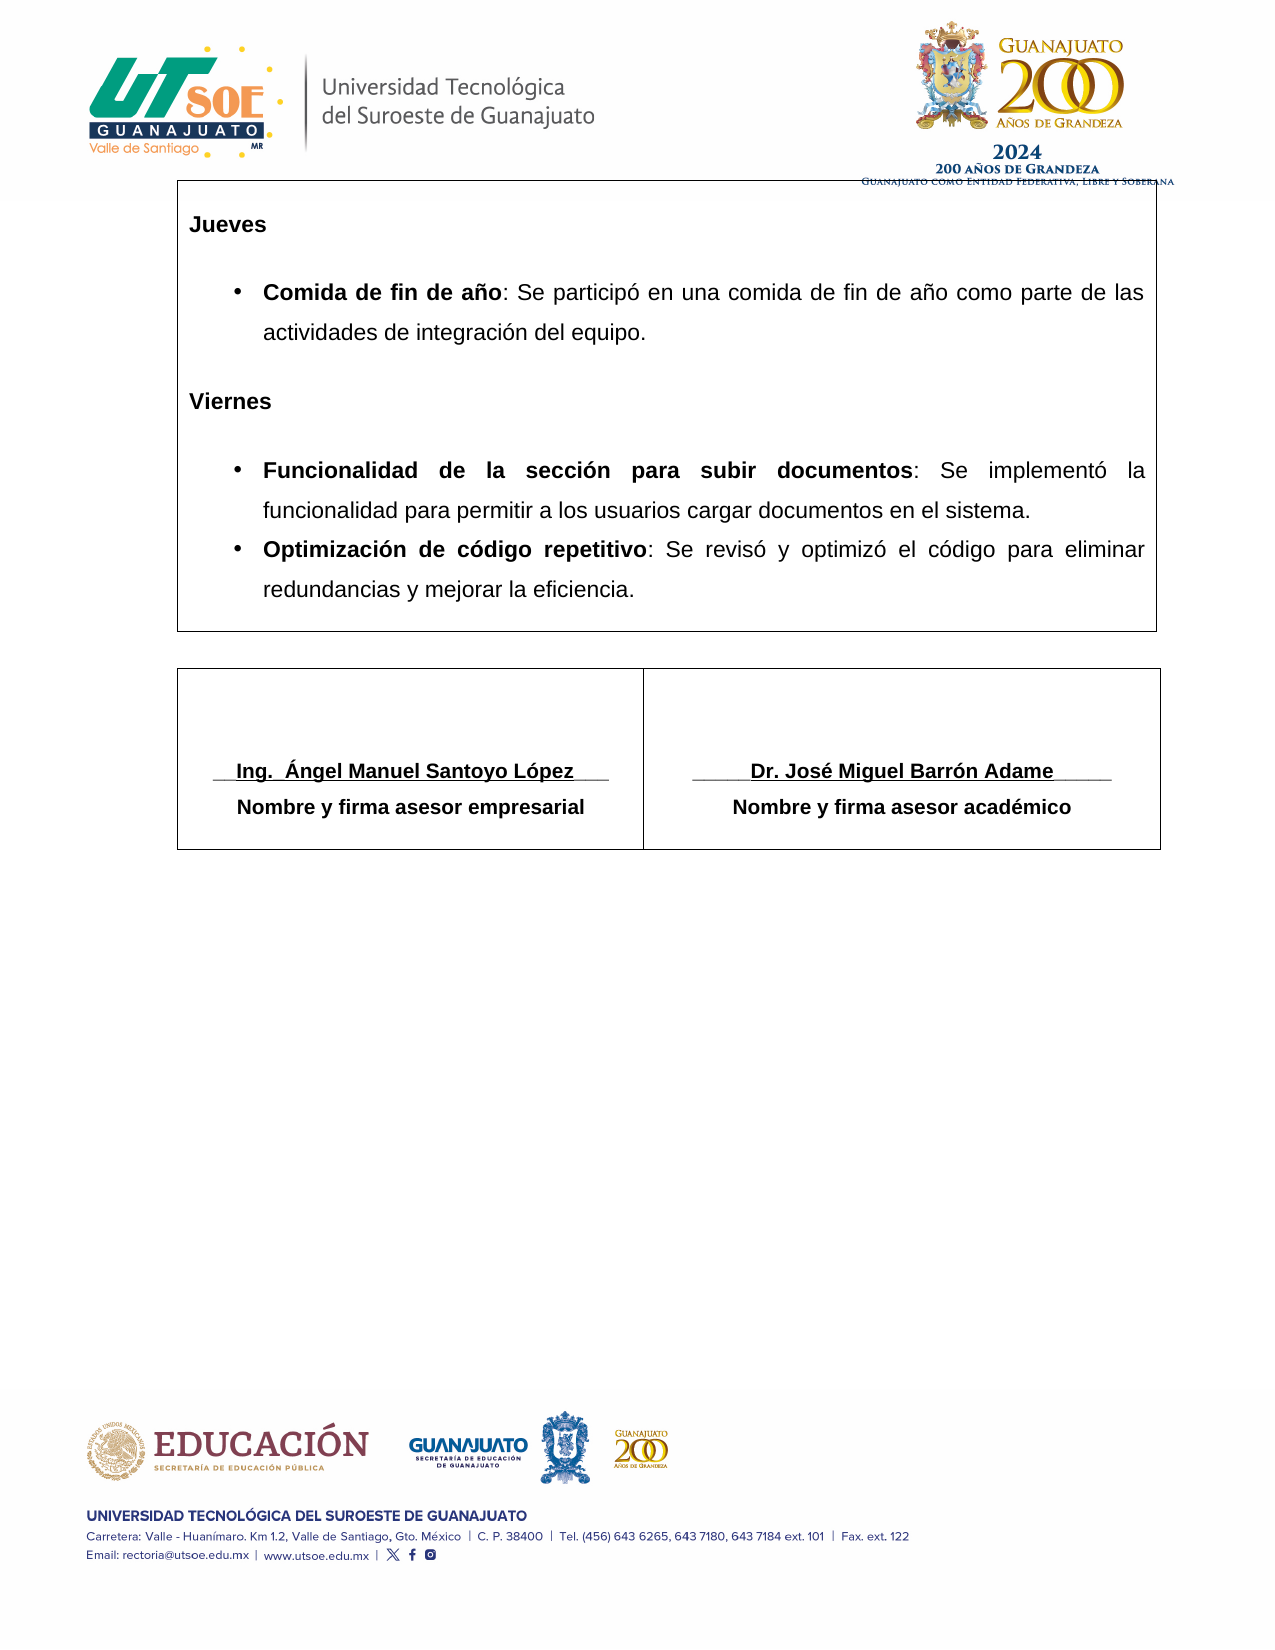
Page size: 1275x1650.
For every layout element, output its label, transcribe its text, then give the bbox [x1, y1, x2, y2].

table_header __Ing._Ángel Manuel Santoyo López___ Nombre y firma asesor empresarial [178, 669, 643, 849]
table_header _____Dr. José Miguel Barrón Adame_____ Nombre y firma asesor académico [644, 669, 1160, 849]
picture [0, 0, 1275, 201]
table_cell Lunes Diseño del apartado de historial profesional: Se comenzó el diseño de la sección destinada a registrar el historial profesional de los usuarios. Martes Arreglo de la lógica para realizar transacciones: Se corrigió y optimizó la lógica para manejar las transacciones en el sistema. Funcionalidad del apartado de historial profesional: Se implementó la lógica para el funcionamiento de esta sección, asegurando el registro y almacenamiento de datos. Configuración de alertas de cambio de sección: Se configuraron alertas para notificar al usuario cuando se intentaba cambiar de sección sin guardar las modificaciones realizadas. Miércoles Reacomodo de inputs en columnas: Se reorganizaron los campos de entrada en columnas para mejorar el diseño y la experiencia del usuario. Diseño de la sección para subir documentos: Se trabajó en el diseño visual y estructural de la sección destinada a la carga de documentos. Jueves Comida de fin de año: Se participó en una comida de fin de año como parte de las actividades de integración del equipo. Viernes Funcionalidad de la sección para subir documentos: Se implementó la funcionalidad para permitir a los usuarios cargar documentos en el sistema. Optimización de código repetitivo: Se revisó y optimizó el código para eliminar redundancias y mejorar la eficiencia. [178, 181, 1156, 631]
picture [0, 1389, 1275, 1649]
